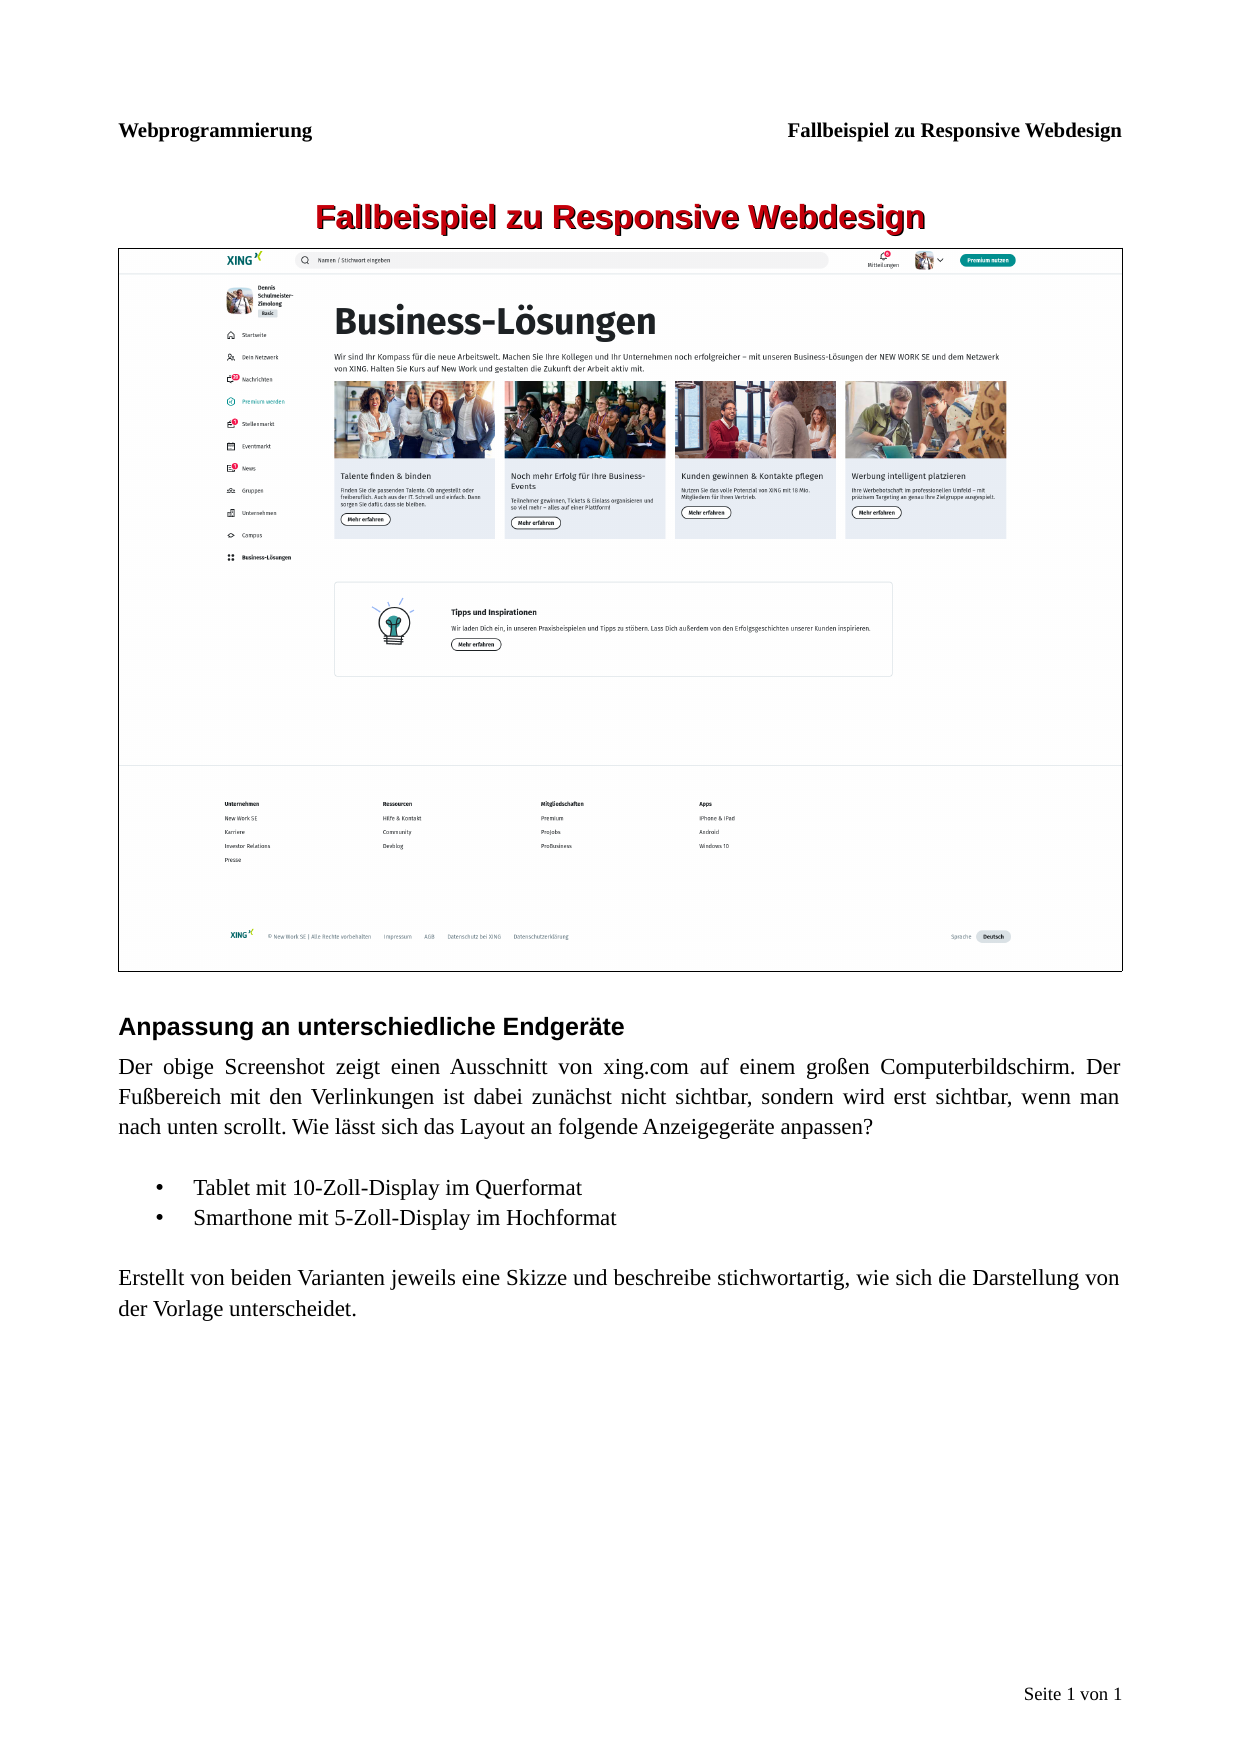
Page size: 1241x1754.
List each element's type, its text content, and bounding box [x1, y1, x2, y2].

list Smarthone mit 5-Zoll-Display im Hochformat [156, 1204, 1122, 1230]
text Erstellt von beiden Varianten jeweils eine Skizze und beschreibe stichwortartig, wie sich die Darstellung von der Vorlage unterscheidet. [118, 1264, 1122, 1321]
subtitle Anpassung an unterschiedliche Endgeräte [118, 1012, 1122, 1041]
picture [119, 249, 1122, 971]
text Der obige Screenshot zeigt einen Ausschnitt von xing.com auf einem großen Computerbildschirm. Der Fußbereich mit den Verlinkungen ist dabei zunächst nicht sichtbar, sondern wird erst sichtbar, wenn man nach unten scrollt. Wie lässt sich das Layout an folgende Anzeigegeräte anpassen? [118, 1053, 1122, 1140]
title Fallbeispiel zu Responsive Webdesign [118, 197, 1122, 235]
list Tablet mit 10-Zoll-Display im Querformat [156, 1174, 1122, 1200]
